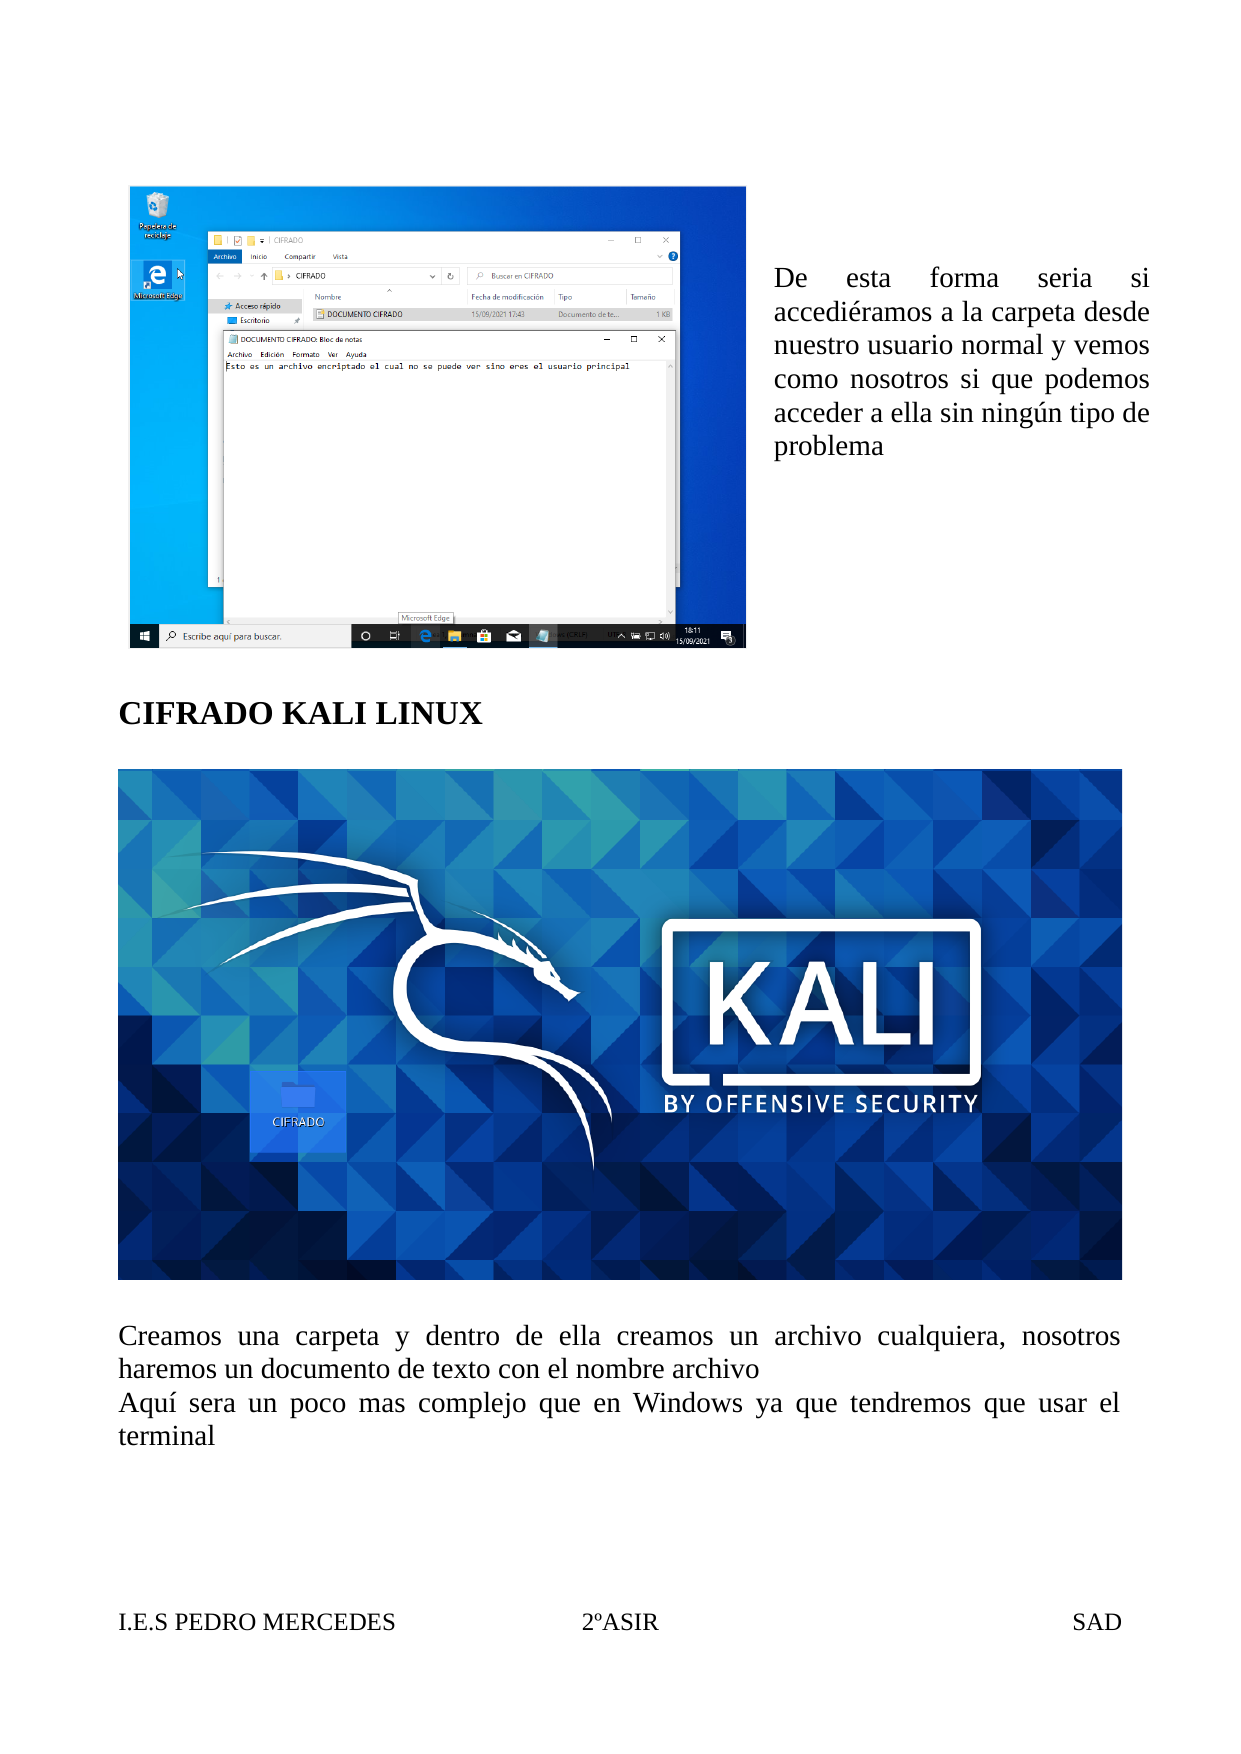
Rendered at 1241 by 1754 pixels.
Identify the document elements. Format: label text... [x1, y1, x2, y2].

text Creamos una carpeta y dentro de ella creamos un archivo cualquiera, nosotros haremos un documento de texto con el nombre archivo [118, 1318, 1122, 1385]
picture [128, 185, 748, 649]
picture [118, 769, 1123, 1280]
text Aquí sera un poco mas complejo que en Windows ya que tendremos que usar el terminal [118, 1385, 1122, 1452]
text CIFRADO KALI LINUX [118, 693, 1122, 731]
